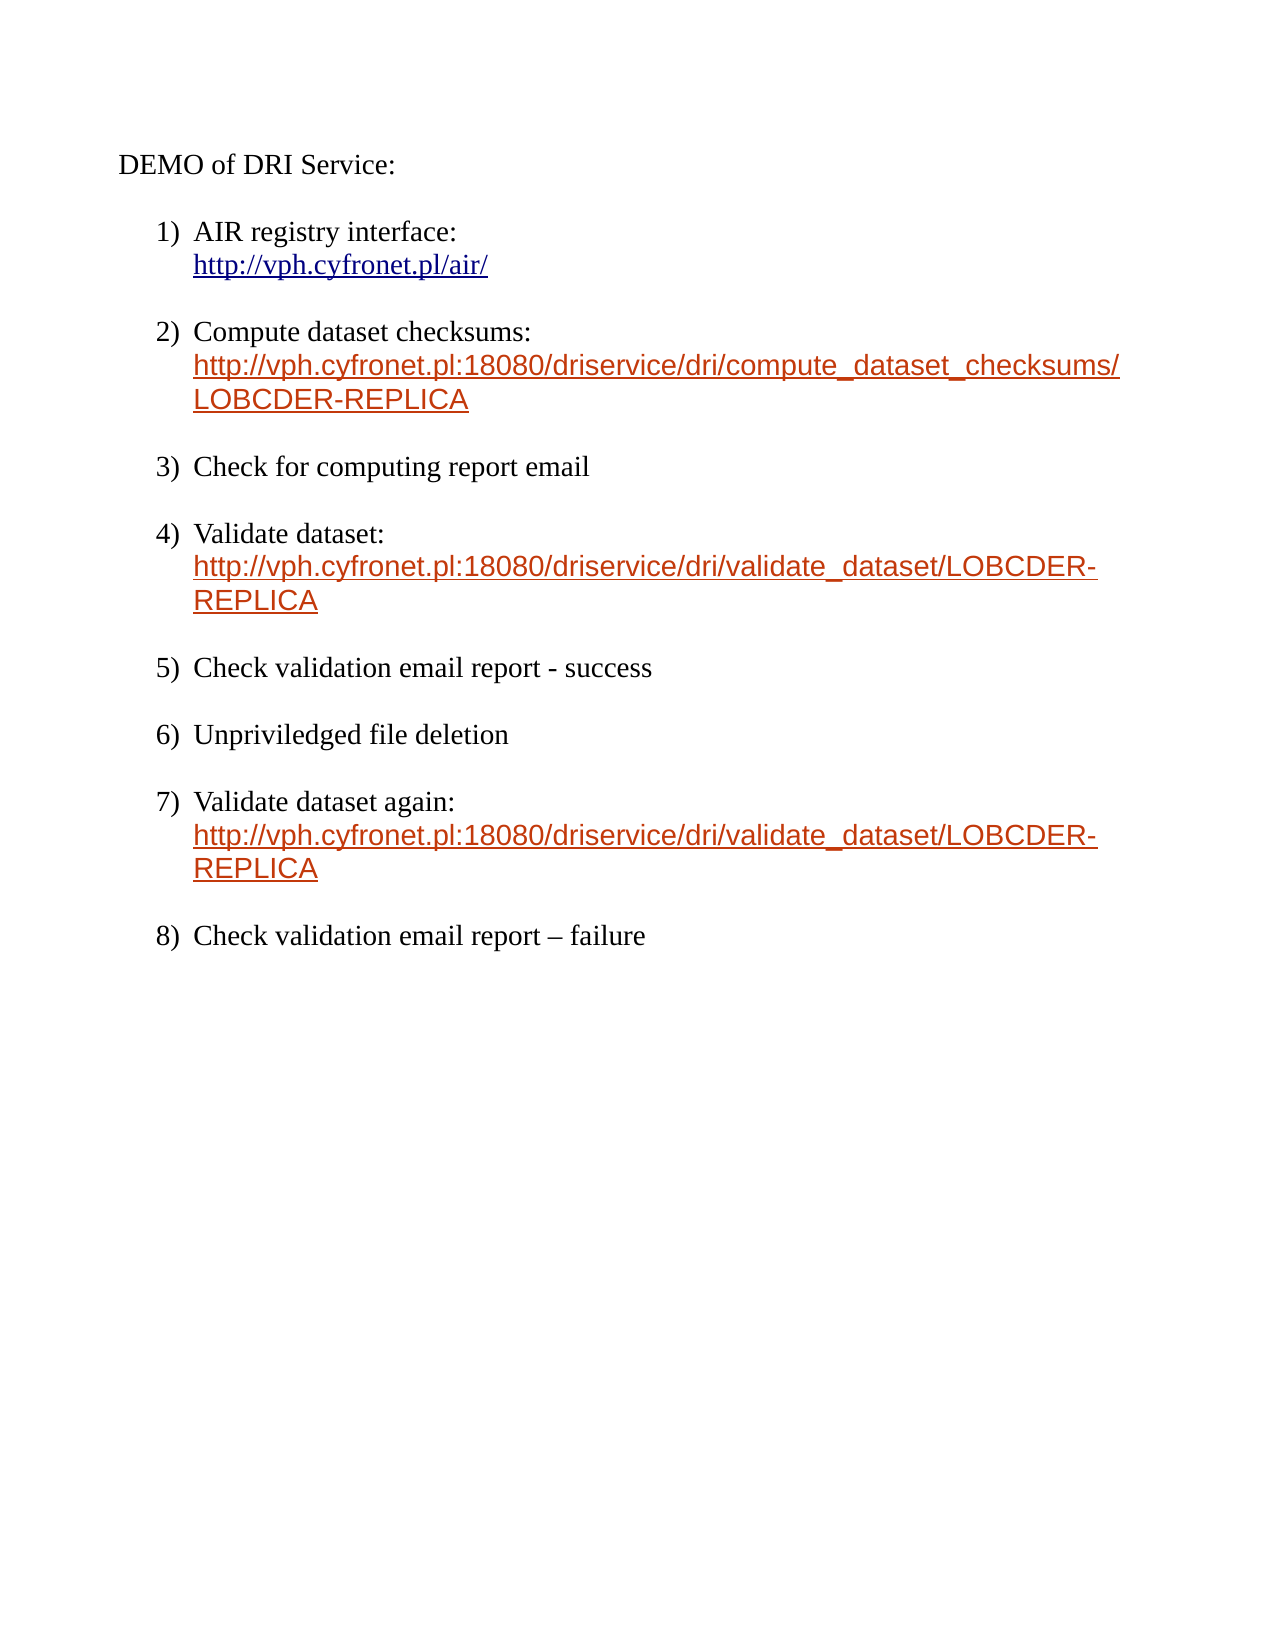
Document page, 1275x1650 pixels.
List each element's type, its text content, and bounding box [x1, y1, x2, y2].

list Check for computing report email [156, 449, 1157, 482]
list Validate dataset again: [156, 784, 1157, 818]
list http://vph.cyfronet.pl:18080/driservice/dri/validate_dataset/LOBCDER-REPLICA [156, 549, 1157, 616]
list Compute dataset checksums: [156, 314, 1157, 348]
list Unpriviledged file deletion [156, 717, 1157, 751]
list http://vph.cyfronet.pl:18080/driservice/dri/validate_dataset/LOBCDER-REPLICA [156, 818, 1157, 885]
list AIR registry interface: [156, 214, 1157, 247]
list http://vph.cyfronet.pl:18080/driservice/dri/compute_dataset_checksums/LOBCDER-REPLICA [156, 348, 1157, 415]
list Validate dataset: [156, 516, 1157, 549]
list Check validation email report - success [156, 650, 1157, 683]
text DEMO of DRI Service: [118, 147, 1157, 180]
list Check validation email report – failure [156, 918, 1157, 952]
list http://vph.cyfronet.pl/air/ [156, 247, 1157, 281]
